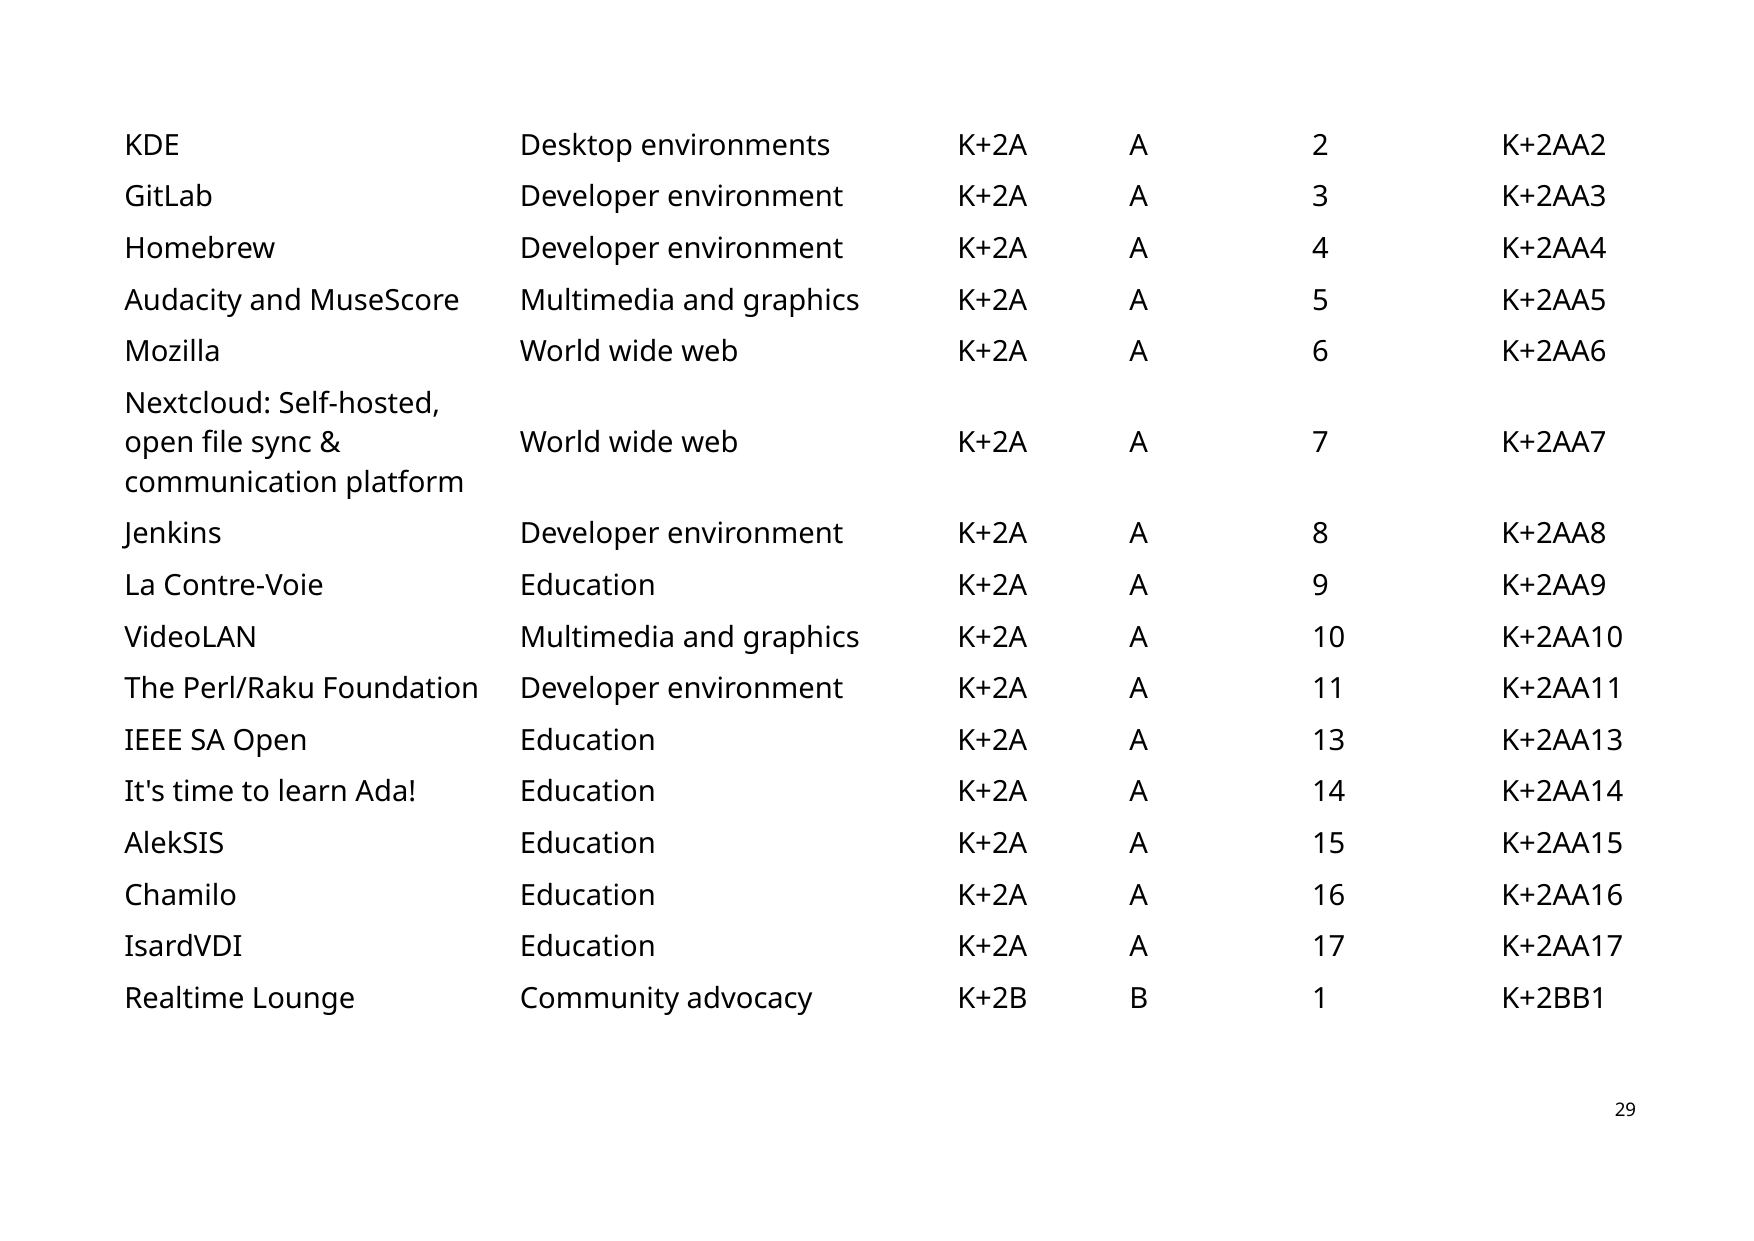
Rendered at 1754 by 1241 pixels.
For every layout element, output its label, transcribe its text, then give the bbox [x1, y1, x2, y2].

table_cell A [1123, 324, 1306, 376]
table_cell Developer environment [514, 507, 951, 558]
table_cell K+2AA4 [1495, 221, 1636, 273]
table_cell 5 [1306, 273, 1495, 324]
table_cell 4 [1306, 221, 1495, 273]
table_cell A [1123, 273, 1306, 324]
table_cell Education [514, 559, 951, 610]
table_cell K+2A [951, 170, 1123, 221]
table_cell K+2B [951, 971, 1123, 1022]
table_cell K+2BB1 [1495, 971, 1636, 1022]
table_cell K+2AA9 [1495, 559, 1636, 610]
table_cell K+2AA5 [1495, 273, 1636, 324]
table_cell 13 [1306, 713, 1495, 765]
table_cell K+2A [951, 713, 1123, 765]
table_cell K+2A [951, 324, 1123, 376]
table_cell K+2AA16 [1495, 868, 1636, 919]
table_cell K+2AA7 [1495, 376, 1636, 507]
table_cell 3 [1306, 170, 1495, 221]
table_cell KDE [118, 118, 513, 170]
table_cell The Perl/Raku Foundation [118, 662, 513, 713]
table_cell 14 [1306, 765, 1495, 816]
table_cell K+2AA13 [1495, 713, 1636, 765]
table_cell K+2A [951, 376, 1123, 507]
table_cell 11 [1306, 662, 1495, 713]
table_cell Developer environment [514, 221, 951, 273]
table_cell 1 [1306, 971, 1495, 1022]
table_cell A [1123, 376, 1306, 507]
table_cell Education [514, 816, 951, 868]
table_cell K+2AA15 [1495, 816, 1636, 868]
table_cell IEEE SA Open [118, 713, 513, 765]
table_cell IsardVDI [118, 919, 513, 971]
table_cell A [1123, 221, 1306, 273]
table_cell VideoLAN [118, 610, 513, 662]
table_cell A [1123, 118, 1306, 170]
table_cell AlekSIS [118, 816, 513, 868]
table_cell La Contre-Voie [118, 559, 513, 610]
table_cell K+2AA10 [1495, 610, 1636, 662]
table_cell A [1123, 170, 1306, 221]
table_cell K+2AA6 [1495, 324, 1636, 376]
table_cell 7 [1306, 376, 1495, 507]
table_cell A [1123, 765, 1306, 816]
table_cell K+2A [951, 610, 1123, 662]
table_cell A [1123, 816, 1306, 868]
table_cell A [1123, 662, 1306, 713]
table_cell It's time to learn Ada! [118, 765, 513, 816]
table_cell K+2A [951, 559, 1123, 610]
table_cell Multimedia and graphics [514, 610, 951, 662]
table_cell K+2A [951, 919, 1123, 971]
table_cell 6 [1306, 324, 1495, 376]
table_cell 16 [1306, 868, 1495, 919]
table_cell A [1123, 559, 1306, 610]
table_cell Education [514, 868, 951, 919]
table_cell B [1123, 971, 1306, 1022]
table_cell Education [514, 713, 951, 765]
table_cell A [1123, 610, 1306, 662]
table_cell Realtime Lounge [118, 971, 513, 1022]
table_cell 10 [1306, 610, 1495, 662]
table_cell 8 [1306, 507, 1495, 558]
table_cell Desktop environments [514, 118, 951, 170]
table_cell A [1123, 919, 1306, 971]
table_cell K+2AA17 [1495, 919, 1636, 971]
table_cell K+2A [951, 221, 1123, 273]
table_cell K+2AA14 [1495, 765, 1636, 816]
table_cell 17 [1306, 919, 1495, 971]
table_cell Developer environment [514, 170, 951, 221]
table_cell Chamilo [118, 868, 513, 919]
table_cell K+2A [951, 868, 1123, 919]
table_cell Mozilla [118, 324, 513, 376]
table_cell K+2A [951, 118, 1123, 170]
table_cell Education [514, 919, 951, 971]
table_cell A [1123, 713, 1306, 765]
table_cell 2 [1306, 118, 1495, 170]
table_cell World wide web [514, 324, 951, 376]
table_cell Jenkins [118, 507, 513, 558]
table_cell K+2A [951, 662, 1123, 713]
table_cell K+2A [951, 507, 1123, 558]
table_cell A [1123, 507, 1306, 558]
table_cell Developer environment [514, 662, 951, 713]
table_cell 15 [1306, 816, 1495, 868]
table_cell K+2A [951, 765, 1123, 816]
table_cell K+2A [951, 273, 1123, 324]
table_cell GitLab [118, 170, 513, 221]
table_cell Education [514, 765, 951, 816]
table_cell A [1123, 868, 1306, 919]
table_cell K+2AA2 [1495, 118, 1636, 170]
table_cell Audacity and MuseScore [118, 273, 513, 324]
table_cell K+2A [951, 816, 1123, 868]
table_cell K+2AA11 [1495, 662, 1636, 713]
table_cell K+2AA3 [1495, 170, 1636, 221]
table_cell 9 [1306, 559, 1495, 610]
table_cell World wide web [514, 376, 951, 507]
table_cell Homebrew [118, 221, 513, 273]
table_cell Nextcloud: Self-hosted, open file sync & communication platform [118, 376, 513, 507]
table_cell K+2AA8 [1495, 507, 1636, 558]
table_cell Multimedia and graphics [514, 273, 951, 324]
table_cell Community advocacy [514, 971, 951, 1022]
